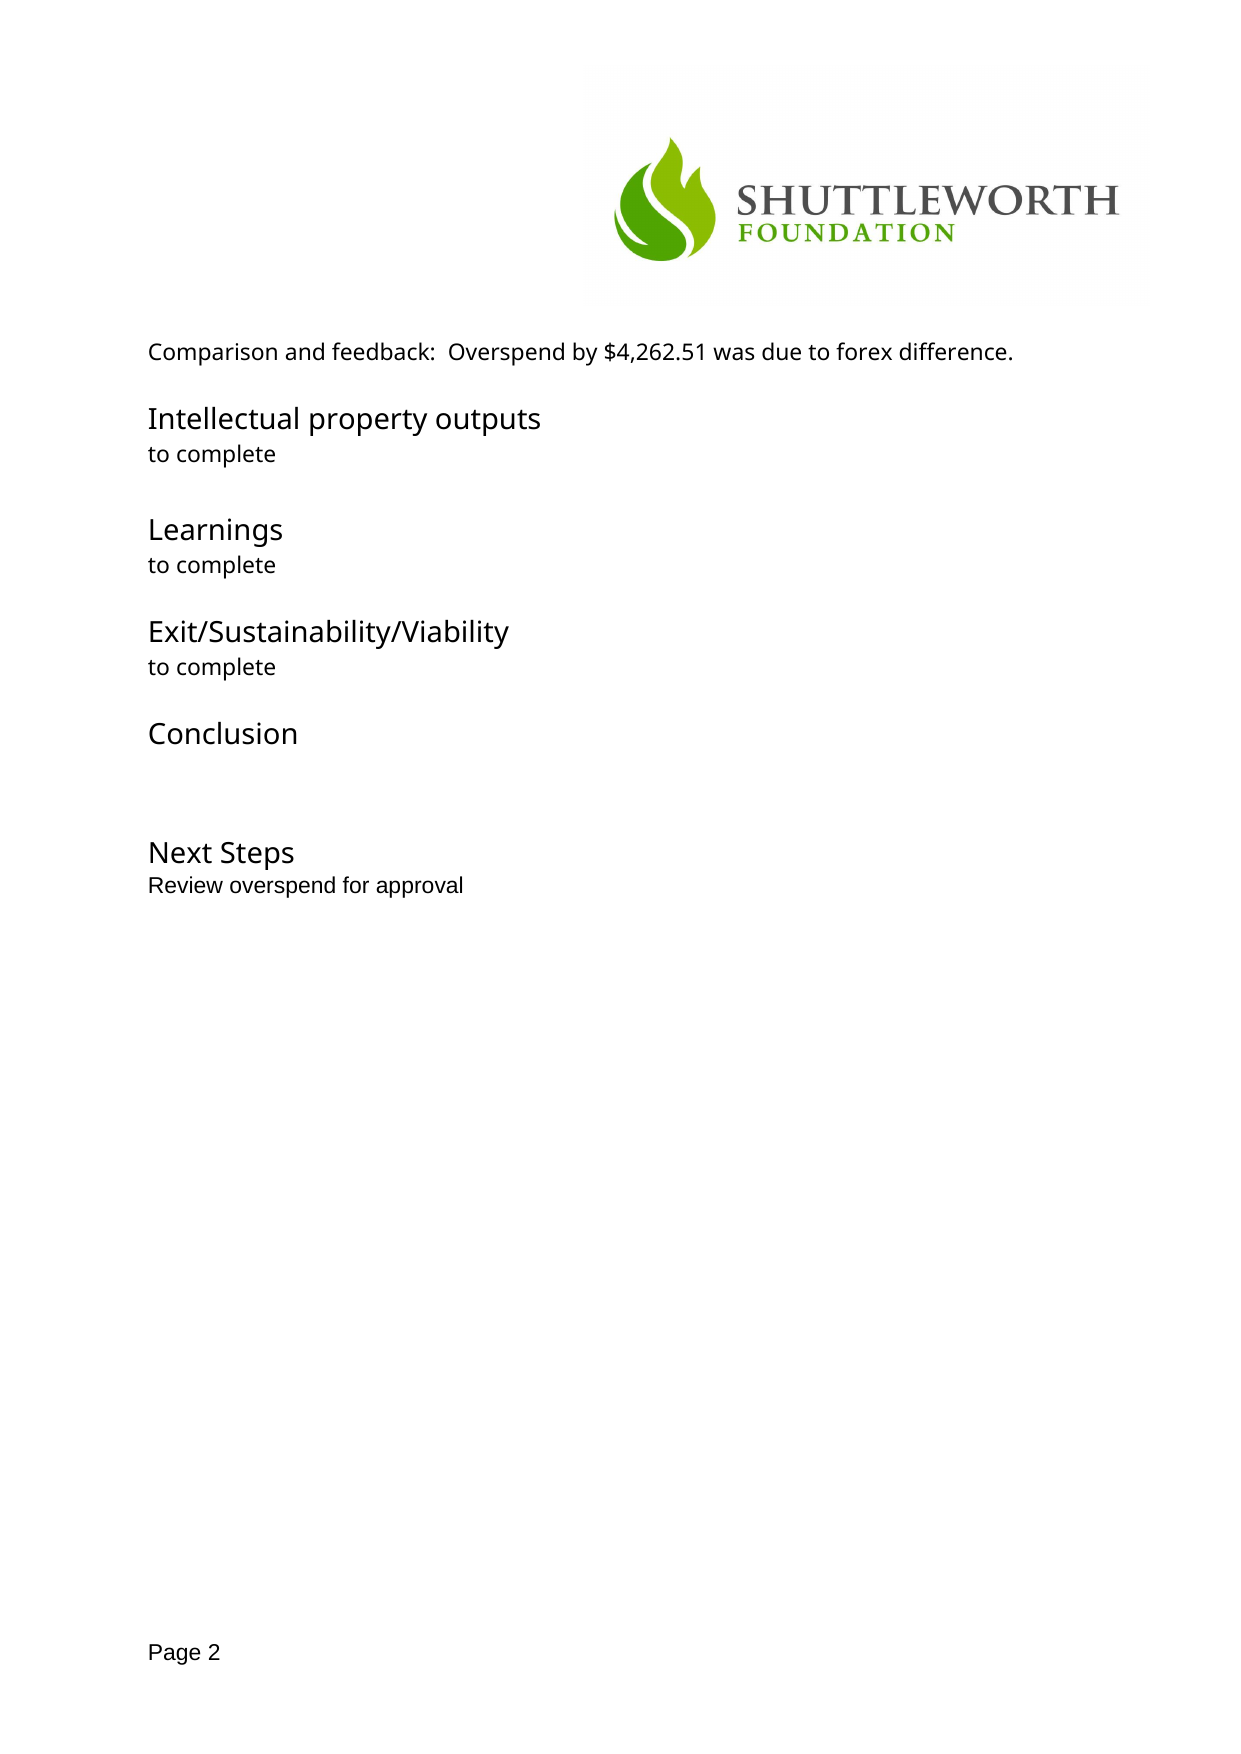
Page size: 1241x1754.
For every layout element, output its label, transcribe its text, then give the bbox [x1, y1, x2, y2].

text Review overspend for approval [148, 872, 1122, 898]
picture [582, 65, 1150, 306]
text to complete [148, 548, 1122, 580]
text Exit/Sustainability/Viability [148, 611, 1122, 651]
text Comparison and feedback: Overspend by $4,262.51 was due to forex difference. [148, 336, 1122, 367]
text to complete [148, 438, 1122, 469]
text Next Steps [148, 832, 1122, 872]
text Intellectual property outputs [148, 398, 1122, 438]
text Conclusion [148, 713, 1122, 753]
text to complete [148, 651, 1122, 682]
text Learnings [148, 509, 1122, 548]
